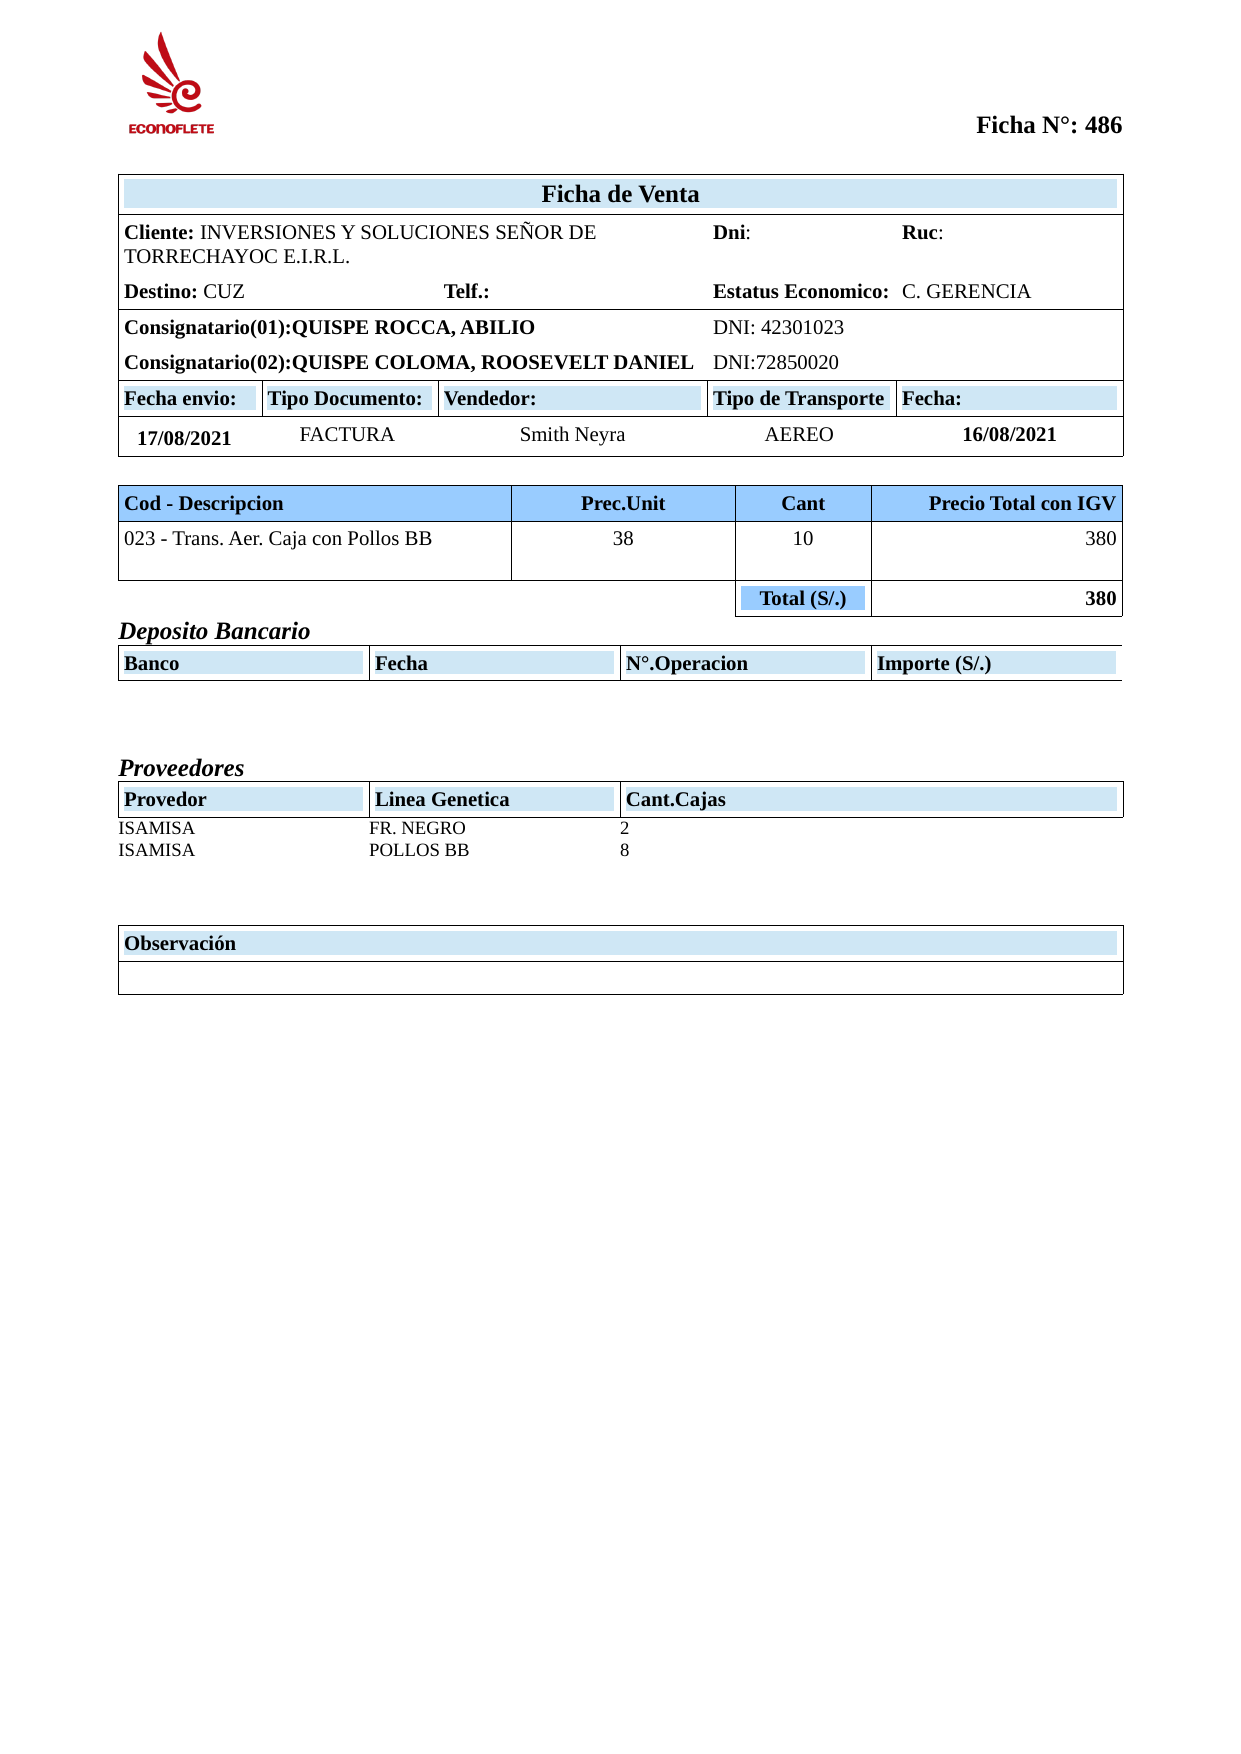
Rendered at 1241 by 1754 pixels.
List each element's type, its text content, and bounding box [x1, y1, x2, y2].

table_cell [118, 705, 369, 728]
text Proveedores [118, 753, 1122, 781]
table_cell 8 [620, 839, 1123, 860]
table_cell 38 [512, 522, 735, 580]
table_cell FR. NEGRO [369, 818, 620, 839]
table_header Fecha [370, 646, 620, 680]
table_cell [620, 860, 1123, 882]
table_cell [871, 729, 1122, 753]
table_cell [871, 705, 1122, 728]
table_cell [369, 882, 620, 903]
table_cell [511, 581, 735, 616]
table_cell 17/08/2021 [119, 417, 262, 456]
table_cell AEREO [707, 417, 896, 456]
table_cell [369, 903, 620, 925]
table_header Cant.Cajas [621, 782, 1123, 817]
table_cell DNI:72850020 [707, 345, 1123, 380]
table_header Prec.Unit [512, 486, 735, 521]
picture [118, 31, 225, 134]
table_header Linea Genetica [370, 782, 620, 817]
table_cell Fecha: [897, 381, 1123, 416]
table_cell [620, 705, 871, 728]
table_cell Cliente: INVERSIONES Y SOLUCIONES SEÑOR DE TORRECHAYOC E.I.R.L. [119, 215, 707, 273]
table_cell Ruc: [896, 215, 1123, 273]
table_header N°.Operacion [621, 646, 871, 680]
table_cell [620, 882, 1123, 903]
table_cell [369, 860, 620, 882]
table_header Ficha de Venta [119, 175, 1123, 214]
table_cell Dni: [707, 215, 896, 273]
table_cell 16/08/2021 [896, 417, 1123, 456]
table_cell Tipo Documento: [263, 381, 438, 416]
table_cell Total (S/.) [736, 581, 871, 616]
table_header Cant [736, 486, 871, 521]
table_cell [118, 681, 369, 704]
table_cell [620, 681, 871, 704]
table_cell Destino: CUZ [119, 274, 438, 309]
table_cell Smith Neyra [438, 417, 707, 456]
table_header Provedor [119, 782, 369, 817]
table_cell [118, 581, 511, 616]
table_cell 10 [736, 522, 871, 580]
text Deposito Bancario [118, 616, 1122, 645]
table_cell Consignatario(02):QUISPE COLOMA, ROOSEVELT DANIEL [119, 345, 707, 380]
table_cell [369, 681, 620, 704]
table_cell [871, 681, 1122, 704]
table_cell 380 [872, 581, 1122, 616]
table_cell [118, 860, 369, 882]
table_cell Fecha envio: [119, 381, 262, 416]
table_cell [620, 903, 1123, 925]
table_cell DNI: 42301023 [707, 310, 1123, 344]
table_header Importe (S/.) [872, 646, 1122, 680]
table_cell Tipo de Transporte [708, 381, 896, 416]
table_header Observación [119, 926, 1123, 961]
table_cell Telf.: [438, 274, 707, 309]
table_cell 023 - Trans. Aer. Caja con Pollos BB [119, 522, 511, 580]
table_cell 380 [872, 522, 1122, 580]
table_cell Consignatario(01):QUISPE ROCCA, ABILIO [119, 310, 707, 344]
table_cell [118, 903, 369, 925]
table_cell ISAMISA [118, 839, 369, 860]
table_cell [369, 729, 620, 753]
table_cell Vendedor: [439, 381, 707, 416]
table_cell [620, 729, 871, 753]
table_cell [118, 729, 369, 753]
table_cell C. GERENCIA [896, 274, 1123, 309]
table_cell [369, 705, 620, 728]
table_cell 2 [620, 818, 1123, 839]
table_cell FACTURA [262, 417, 438, 456]
table_cell [119, 962, 1123, 994]
table_header Cod - Descripcion [119, 486, 511, 521]
table_header Banco [119, 646, 369, 680]
table_cell ISAMISA [118, 818, 369, 839]
table_cell POLLOS BB [369, 839, 620, 860]
table_cell Estatus Economico: [707, 274, 896, 309]
table_header Precio Total con IGV [872, 486, 1122, 521]
table_cell [118, 882, 369, 903]
